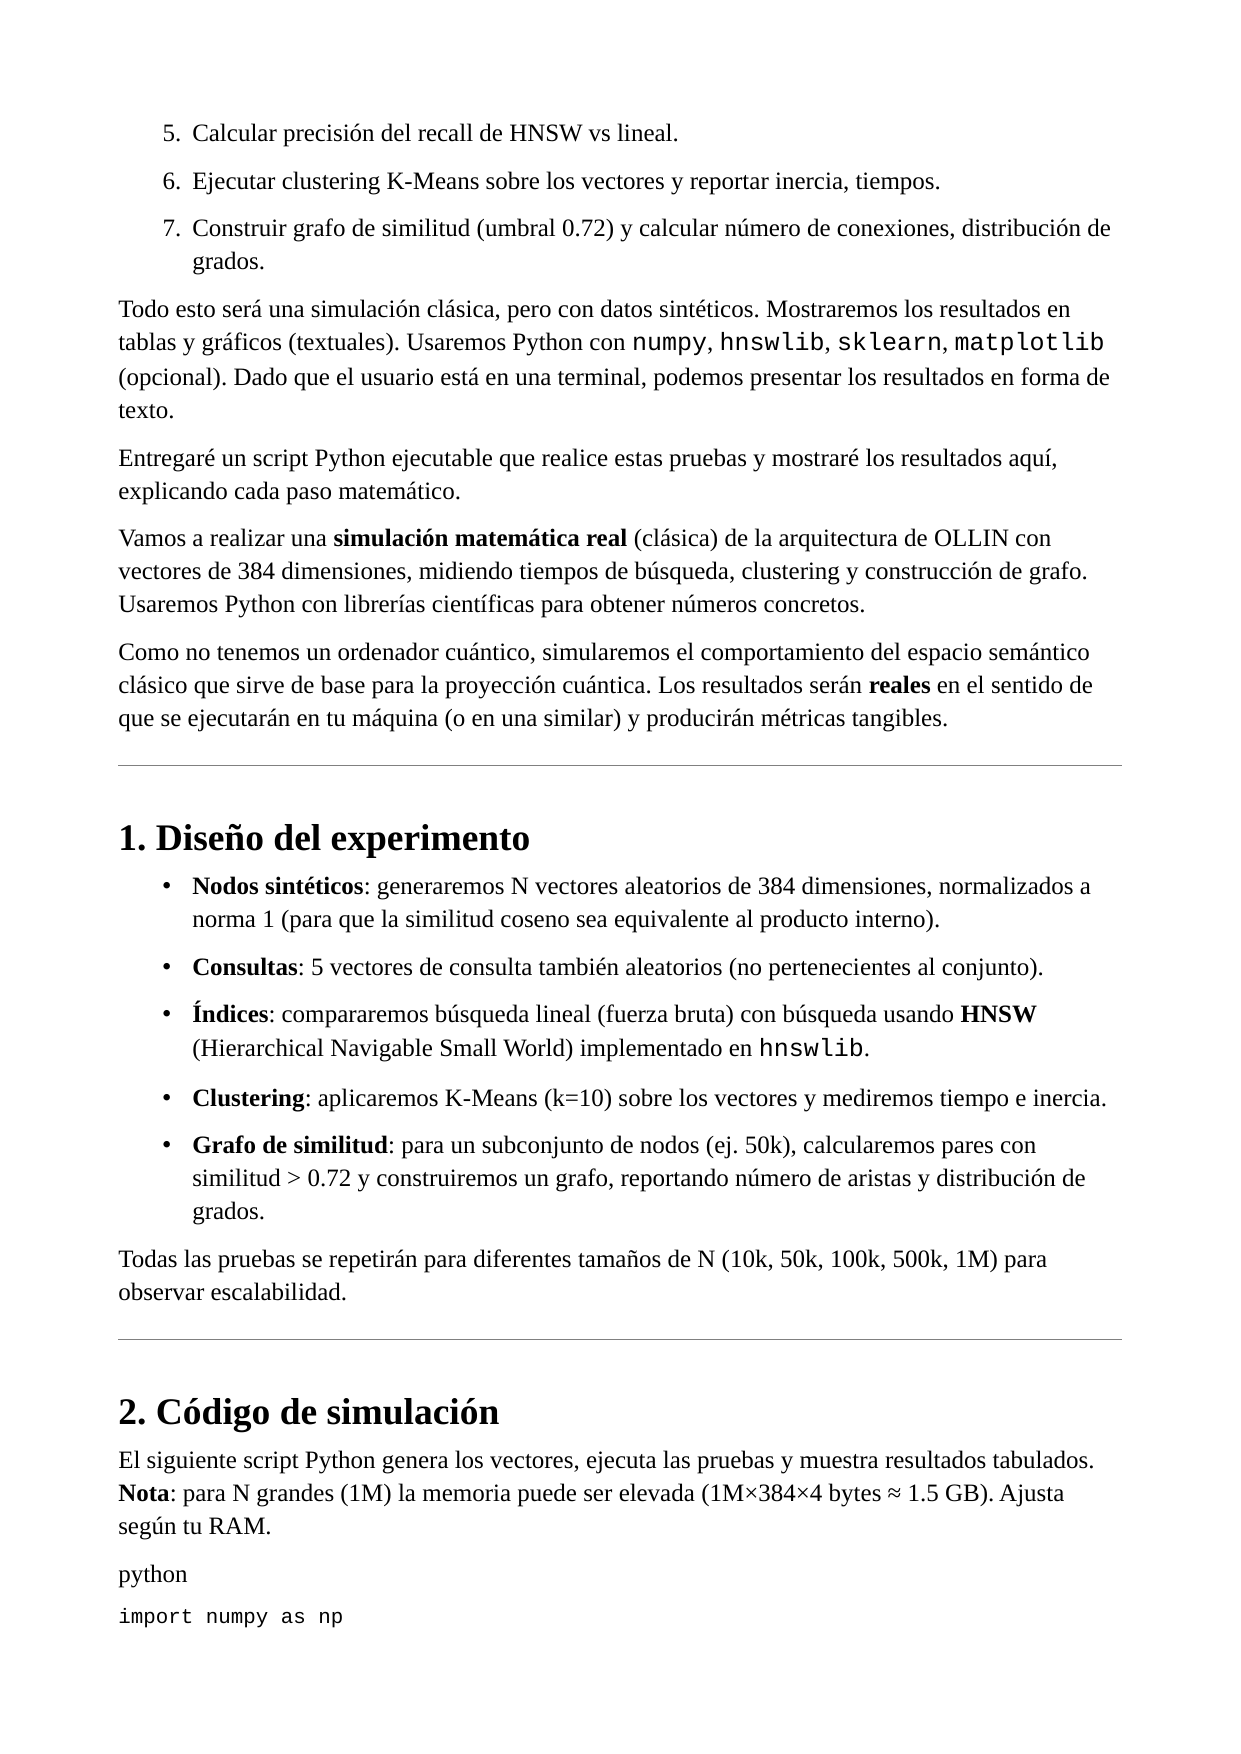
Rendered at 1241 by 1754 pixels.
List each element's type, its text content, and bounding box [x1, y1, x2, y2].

list Calcular precisión del recall de HNSW vs lineal. [162, 118, 1122, 147]
text Vamos a realizar una simulación matemática real (clásica) de la arquitectura de OLLIN con vectores de 384 dimensiones, midiendo tiempos de búsqueda, clustering y construcción de grafo. Usaremos Python con librerías científicas para obtener números concretos. [118, 523, 1122, 618]
list Construir grafo de similitud (umbral 0.72) y calcular número de conexiones, distribución de grados. [162, 213, 1122, 275]
text El siguiente script Python genera los vectores, ejecuta las pruebas y muestra resultados tabulados. Nota: para N grandes (1M) la memoria puede ser elevada (1M×384×4 bytes ≈ 1.5 GB). Ajusta según tu RAM. [118, 1445, 1122, 1540]
list Consultas: 5 vectores de consulta también aleatorios (no pertenecientes al conjunto). [162, 952, 1122, 981]
text Como no tenemos un ordenador cuántico, simularemos el comportamiento del espacio semántico clásico que sirve de base para la proyección cuántica. Los resultados serán reales en el sentido de que se ejecutarán en tu máquina (o en una similar) y producirán métricas tangibles. [118, 637, 1122, 732]
list Ejecutar clustering K-Means sobre los vectores y reportar inercia, tiempos. [162, 166, 1122, 194]
list Índices: compararemos búsqueda lineal (fuerza bruta) con búsqueda usando HNSW (Hierarchical Navigable Small World) implementado en hnswlib. [162, 999, 1122, 1063]
text import numpy as np [118, 1606, 1122, 1630]
text Todas las pruebas se repetirán para diferentes tamaños de N (10k, 50k, 100k, 500k, 1M) para observar escalabilidad. [118, 1244, 1122, 1306]
subtitle 1. Diseño del experimento [118, 816, 1122, 859]
list Clustering: aplicaremos K‑Means (k=10) sobre los vectores y mediremos tiempo e inercia. [162, 1083, 1122, 1111]
list Grafo de similitud: para un subconjunto de nodos (ej. 50k), calcularemos pares con similitud > 0.72 y construiremos un grafo, reportando número de aristas y distribución de grados. [162, 1130, 1122, 1225]
text Todo esto será una simulación clásica, pero con datos sintéticos. Mostraremos los resultados en tablas y gráficos (textuales). Usaremos Python con numpy, hnswlib, sklearn, matplotlib (opcional). Dado que el usuario está en una terminal, podemos presentar los resultados en forma de texto. [118, 294, 1122, 424]
text Entregaré un script Python ejecutable que realice estas pruebas y mostraré los resultados aquí, explicando cada paso matemático. [118, 443, 1122, 504]
text python [118, 1559, 1122, 1588]
list Nodos sintéticos: generaremos N vectores aleatorios de 384 dimensiones, normalizados a norma 1 (para que la similitud coseno sea equivalente al producto interno). [162, 871, 1122, 933]
subtitle 2. Código de simulación [118, 1389, 1122, 1433]
